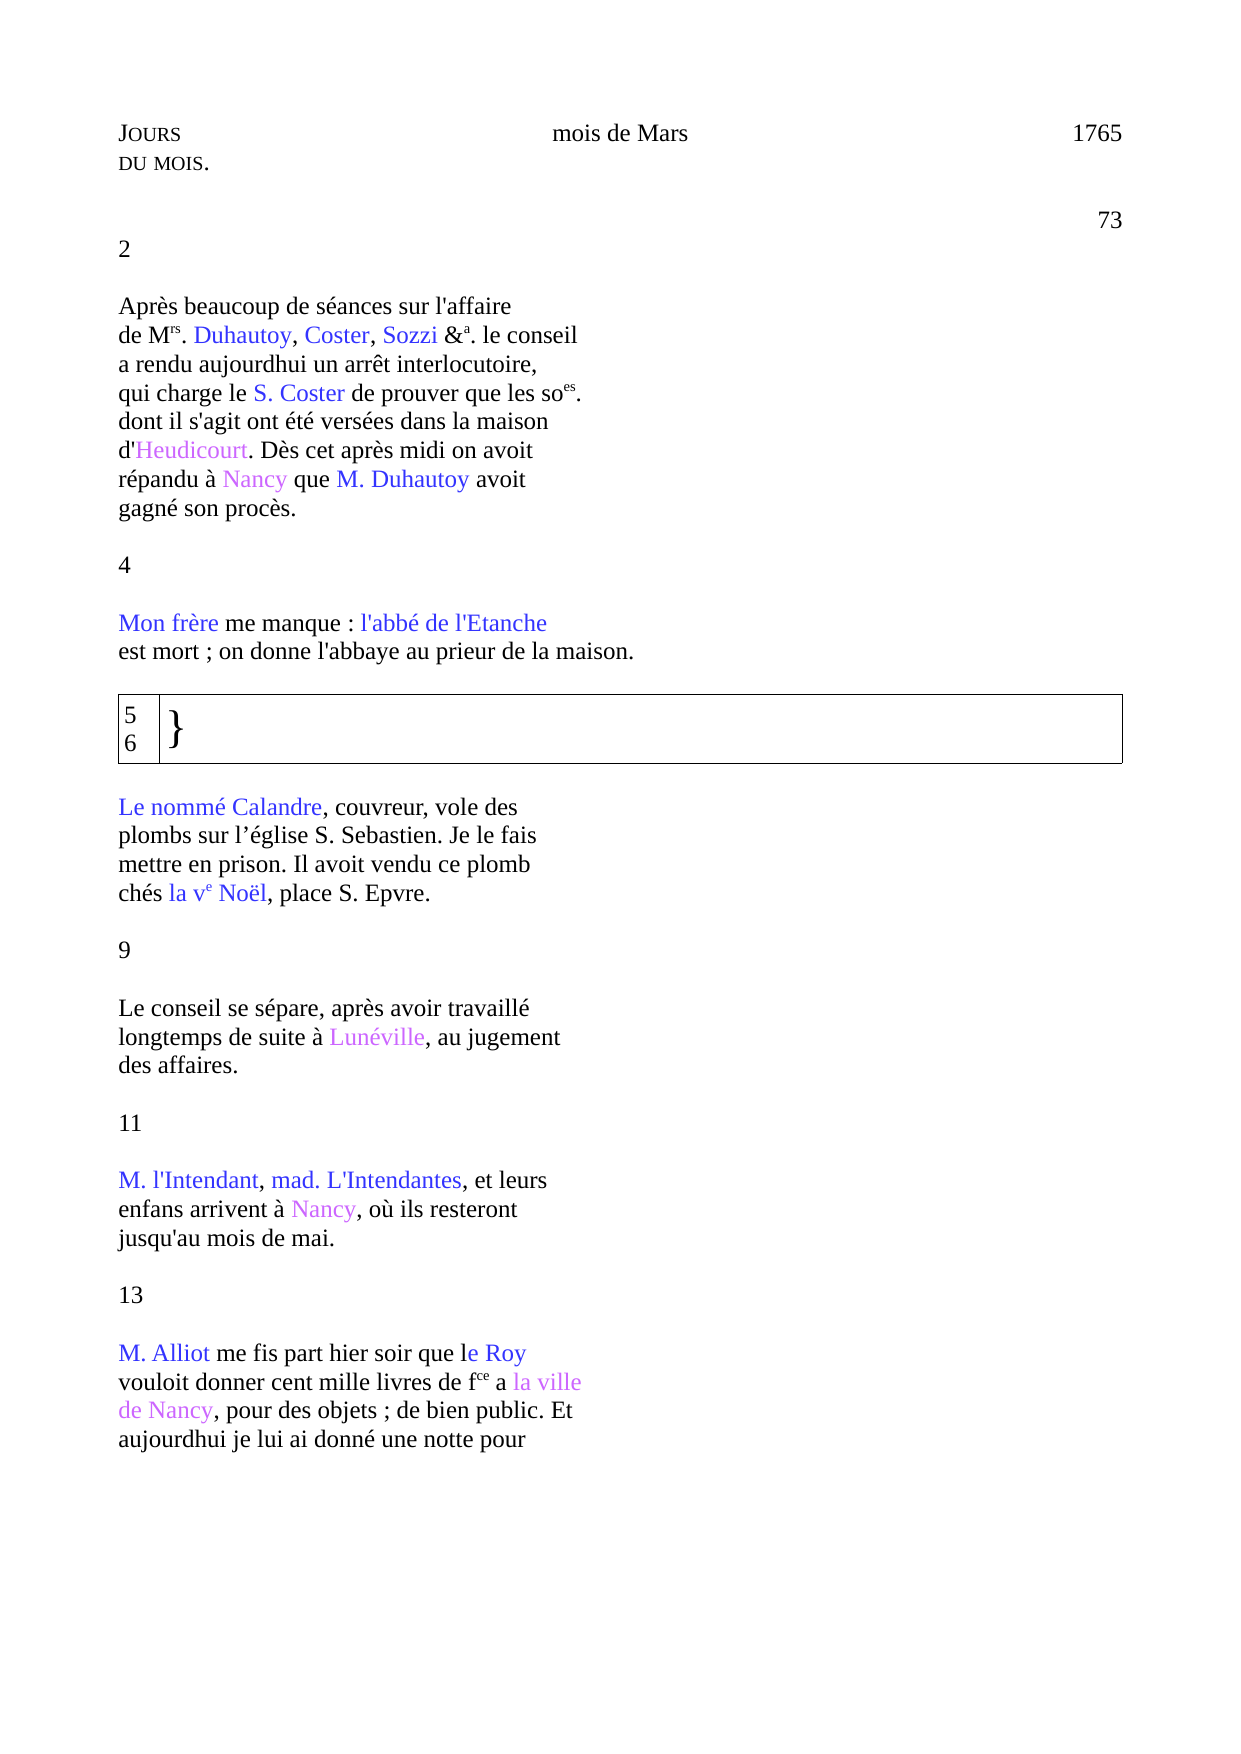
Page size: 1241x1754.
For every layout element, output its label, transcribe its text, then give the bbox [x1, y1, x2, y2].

text 13 M. Alliot me fis part hier soir que le Roy vouloit donner cent mille livres de fce a la ville de Nancy, pour des objets ; de bien public. Et aujourdhui je lui ai donné une notte pour [118, 1281, 1122, 1453]
text 4 Mon frère me manque : l'abbé de l'Etanche est mort ; on donne l'abbaye au prieur de la maison. [118, 550, 1122, 665]
table_header 5 6 [119, 695, 159, 763]
text 9 Le conseil se sépare, après avoir travaillé longtemps de suite à Lunéville, au jugement des affaires. [118, 936, 1122, 1079]
text 2 Après beaucoup de séances sur l'affaire de Mrs. Duhautoy, Coster, Sozzi &a. le conseil a rendu aujourdhui un arrêt interlocutoire, qui charge le S. Coster de prouver que les soes. [118, 234, 1122, 406]
text dont il s'agit ont été versées dans la maison d'Heudicourt. Dès cet après midi on avoit répandu à Nancy que M. Duhautoy avoit gagné son procès. [118, 406, 1122, 521]
text Le nommé Calandre, couvreur, vole des plombs sur l’église S. Sebastien. Je le fais mettre en prison. Il avoit vendu ce plomb chés la ve Noël, place S. Epvre. [118, 764, 1122, 907]
table_header } [160, 695, 1122, 763]
text 11 M. l'Intendant, mad. L'Intendantes, et leurs enfans arrivent à Nancy, où ils resteront jusqu'au mois de mai. [118, 1108, 1122, 1252]
text 73 [118, 205, 1122, 234]
